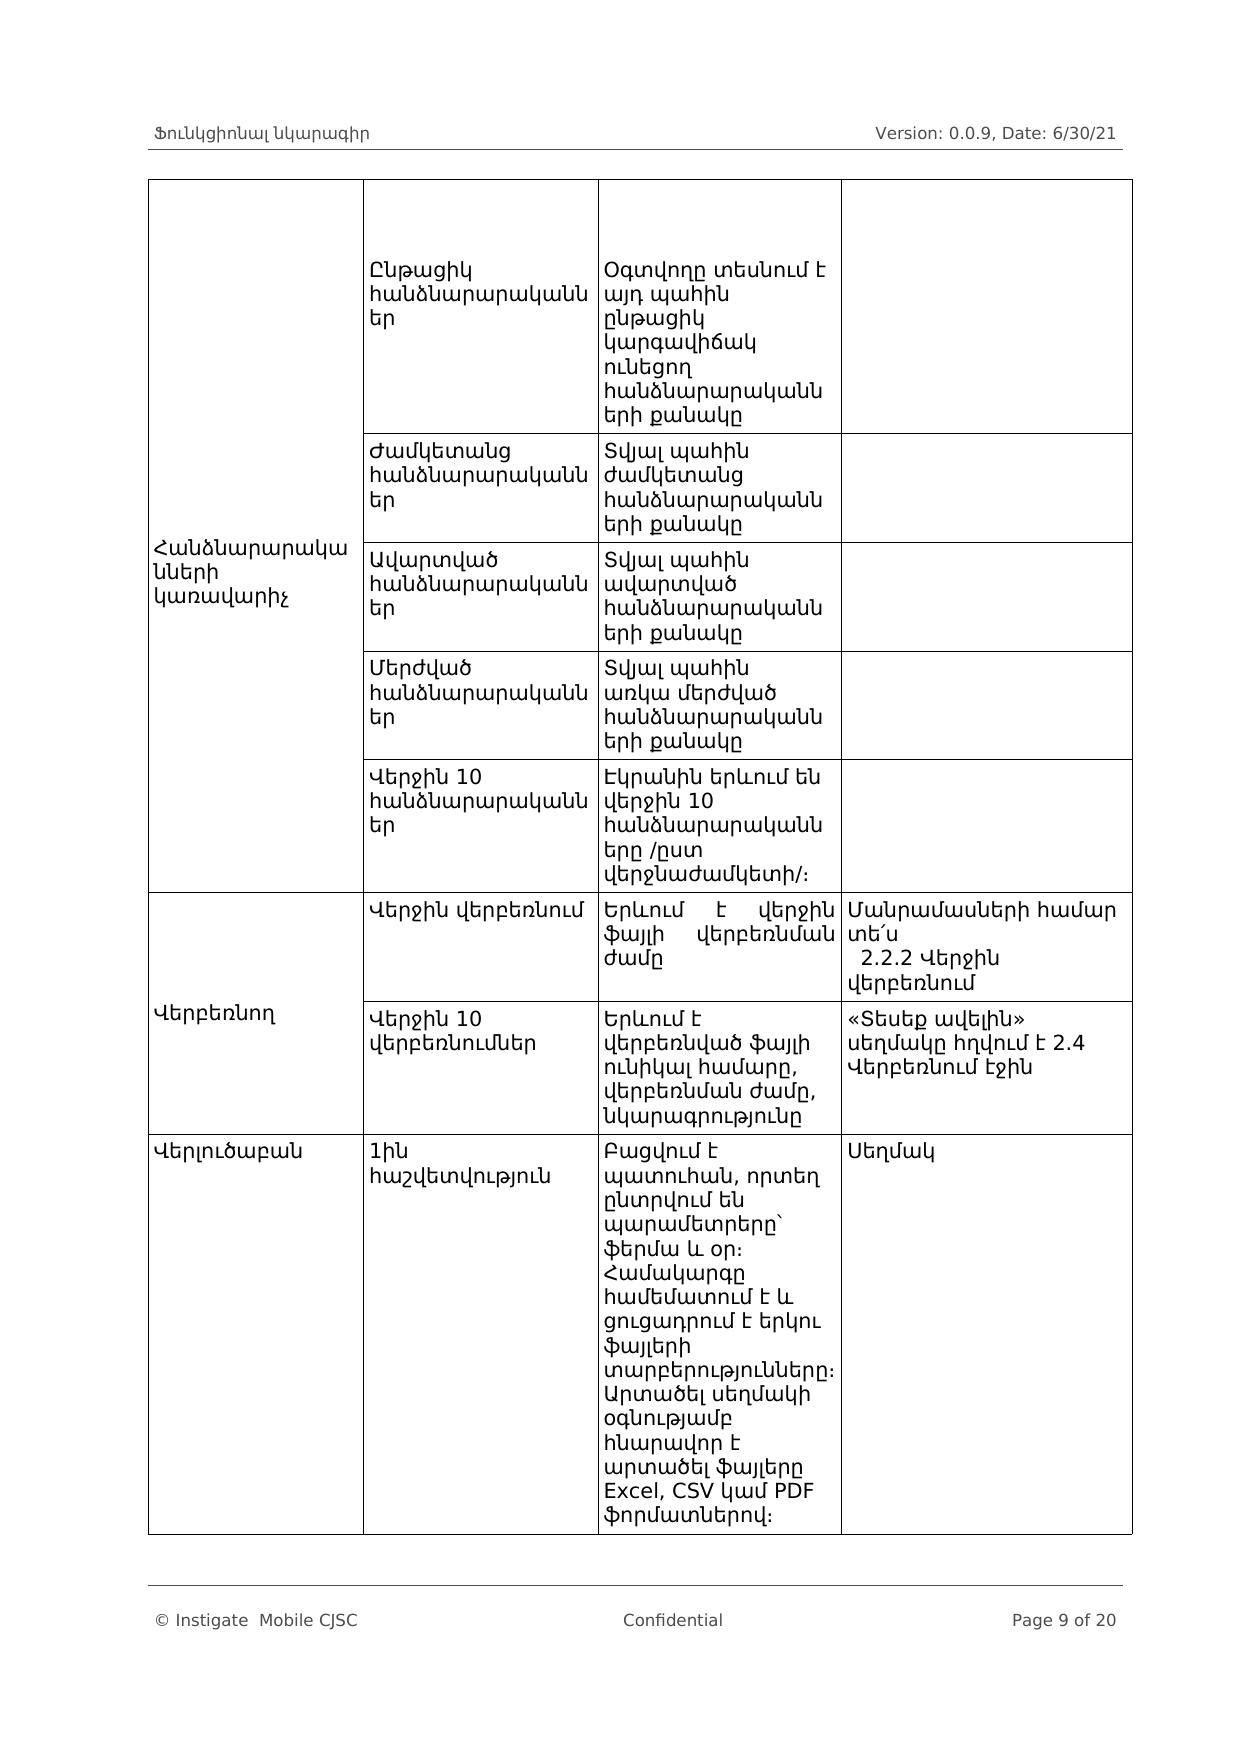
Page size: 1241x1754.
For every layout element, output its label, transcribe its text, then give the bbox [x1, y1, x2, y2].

table_cell [842, 760, 1132, 892]
table_cell Մանրամասների համար տե՛ս 2.2.2Վերջին վերբեռնում [842, 893, 1132, 1001]
table_cell Վերջին 10 վերբեռնումներ [364, 1002, 598, 1134]
table_cell Վերլուծաբան [149, 1135, 363, 1533]
table_cell Մերժված հանձնարարականներ [364, 652, 598, 759]
table_cell Տվյալ պահին ավարտված հանձնարարականների քանակը [599, 543, 841, 651]
table_cell Տվյալ պահին ժամկետանց հանձնարարականների քանակը [599, 434, 841, 542]
table_cell Էկրանին երևում են վերջին 10 հանձնարարականները /ըստ վերջնաժամկետի/։ [599, 760, 841, 892]
table_cell [842, 652, 1132, 759]
table_cell Օգտվողը տեսնում է այդ պահին ընթացիկ կարգավիճակ ունեցող հանձնարարականների քանակը [599, 180, 841, 433]
table_cell «Տեսեք ավելին» սեղմակը հղվում է 2.4 Վերբեռնում էջին [842, 1002, 1132, 1134]
table_cell Երևում է վերջին ֆայլի վերբեռնման ժամը [599, 893, 841, 1001]
table_cell Հանձնարարականների կառավարիչ [149, 180, 363, 892]
table_cell [842, 434, 1132, 542]
table_cell [842, 180, 1132, 433]
table_cell Վերջին վերբեռնում [364, 893, 598, 1001]
table_cell Ավարտված հանձնարարականներ [364, 543, 598, 651]
table_cell [842, 543, 1132, 651]
table_cell 1ին հաշվետվություն [364, 1135, 598, 1533]
table_cell Տվյալ պահին առկա մերժված հանձնարարականների քանակը [599, 652, 841, 759]
table_cell Սեղմակ [842, 1135, 1132, 1533]
table_cell Երևում է վերբեռնված ֆայլի ունիկալ համարը, վերբեռնման ժամը, նկարագրությունը [599, 1002, 841, 1134]
table_cell Բացվում է պատուհան, որտեղ ընտրվում են պարամետրերը՝ ֆերմա և օր։ Համակարգը համեմատում է և ցուցադրում է երկու ֆայլերի տարբերությունները։ Արտածել սեղմակի օգնությամբ հնարավոր է արտածել ֆայլերը Excel, CSV կամ PDF ֆորմատներով։ [599, 1135, 841, 1533]
table_cell Վերջին 10 հանձնարարականներ [364, 760, 598, 892]
table_cell Վերբեռնող [149, 893, 363, 1134]
table_cell Ժամկետանց հանձնարարականներ [364, 434, 598, 542]
table_cell Ընթացիկ հանձնարարականներ [364, 180, 598, 433]
